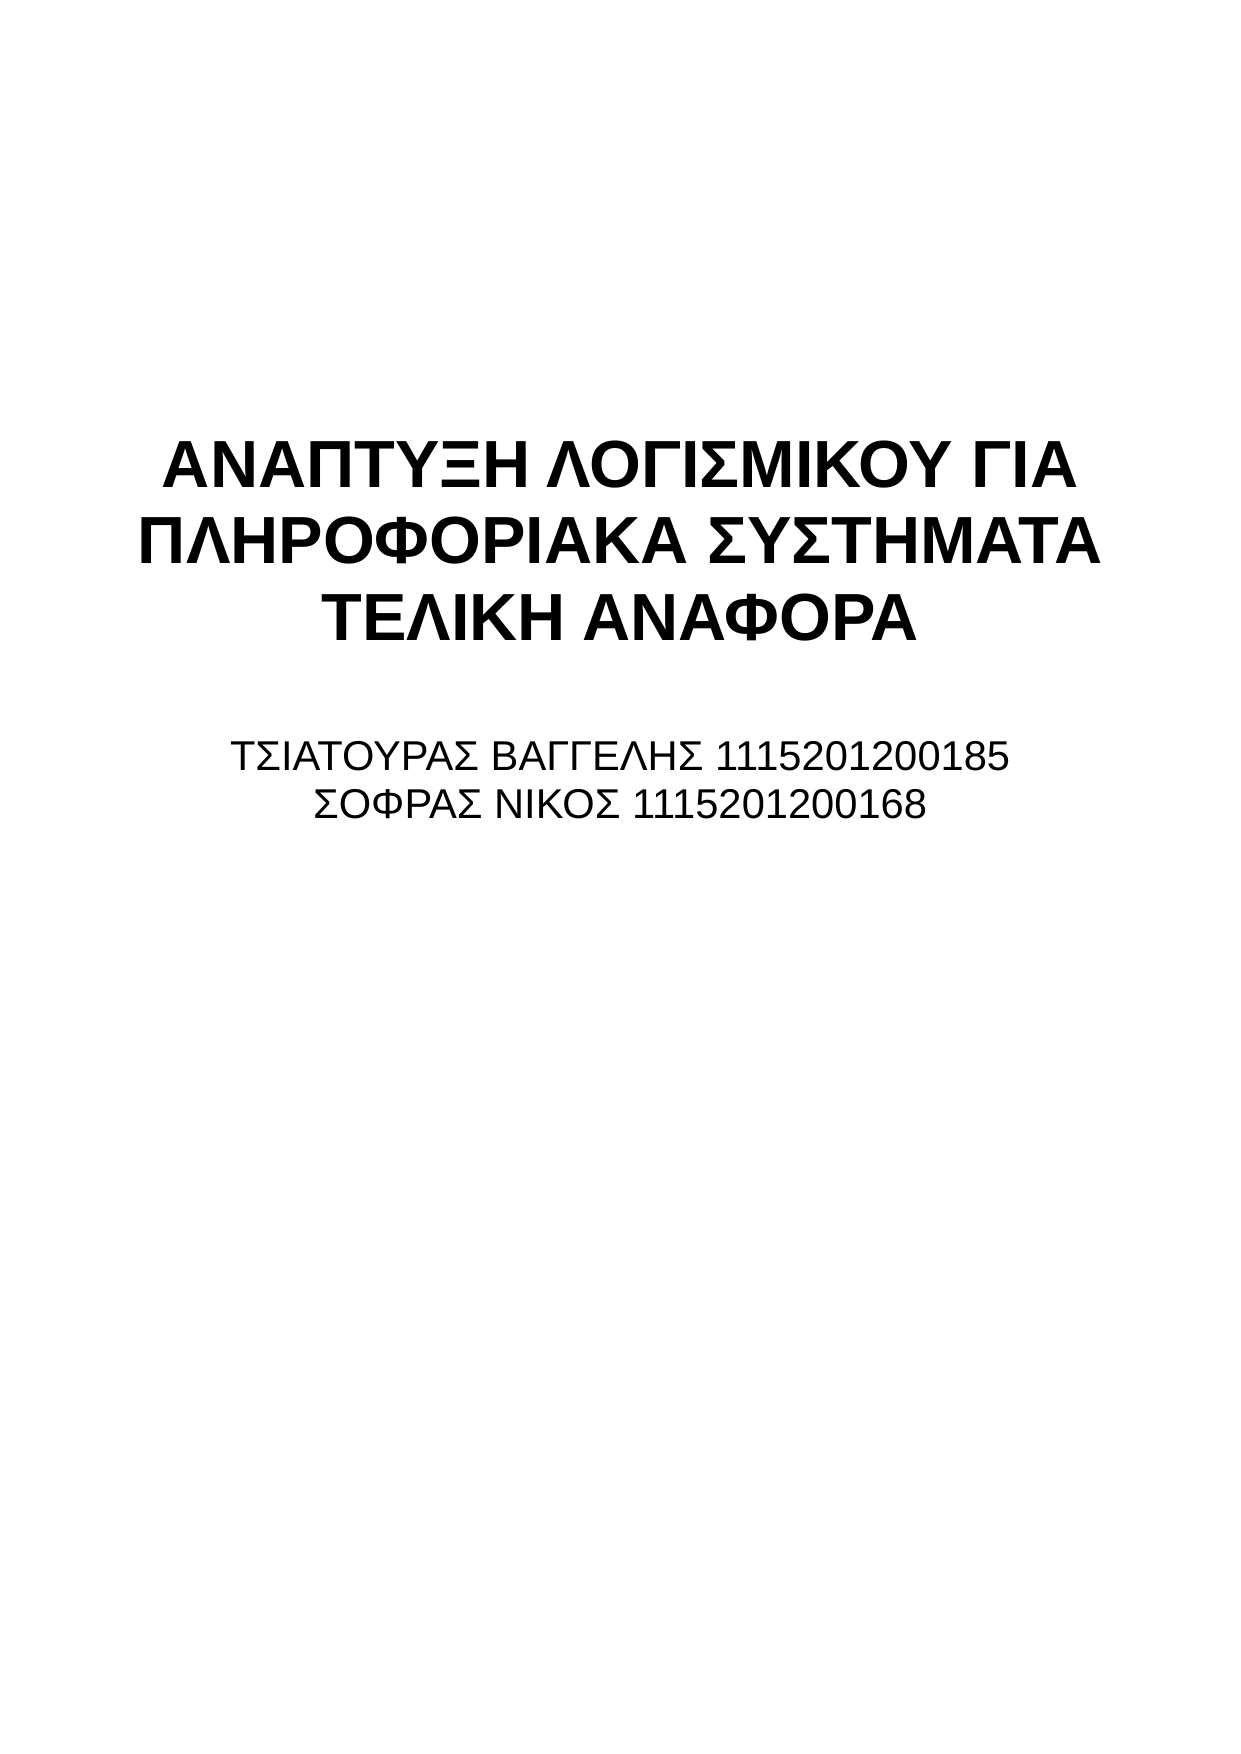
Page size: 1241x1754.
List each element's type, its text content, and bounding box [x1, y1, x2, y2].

text ΑΝΑΠΤΥΞΗ ΛΟΓΙΣΜΙΚΟΥ ΓΙΑ ΠΛΗΡΟΦΟΡΙΑΚΑ ΣΥΣΤΗΜΑΤΑ [118, 425, 1122, 578]
text ΤΣΙΑΤΟΥΡΑΣ ΒΑΓΓΕΛΗΣ 1115201200185 [118, 731, 1122, 779]
text ΤΕΛΙΚΗ ΑΝΑΦΟΡΑ [118, 578, 1122, 655]
text ΣΟΦΡΑΣ ΝΙΚΟΣ 1115201200168 [118, 779, 1122, 827]
